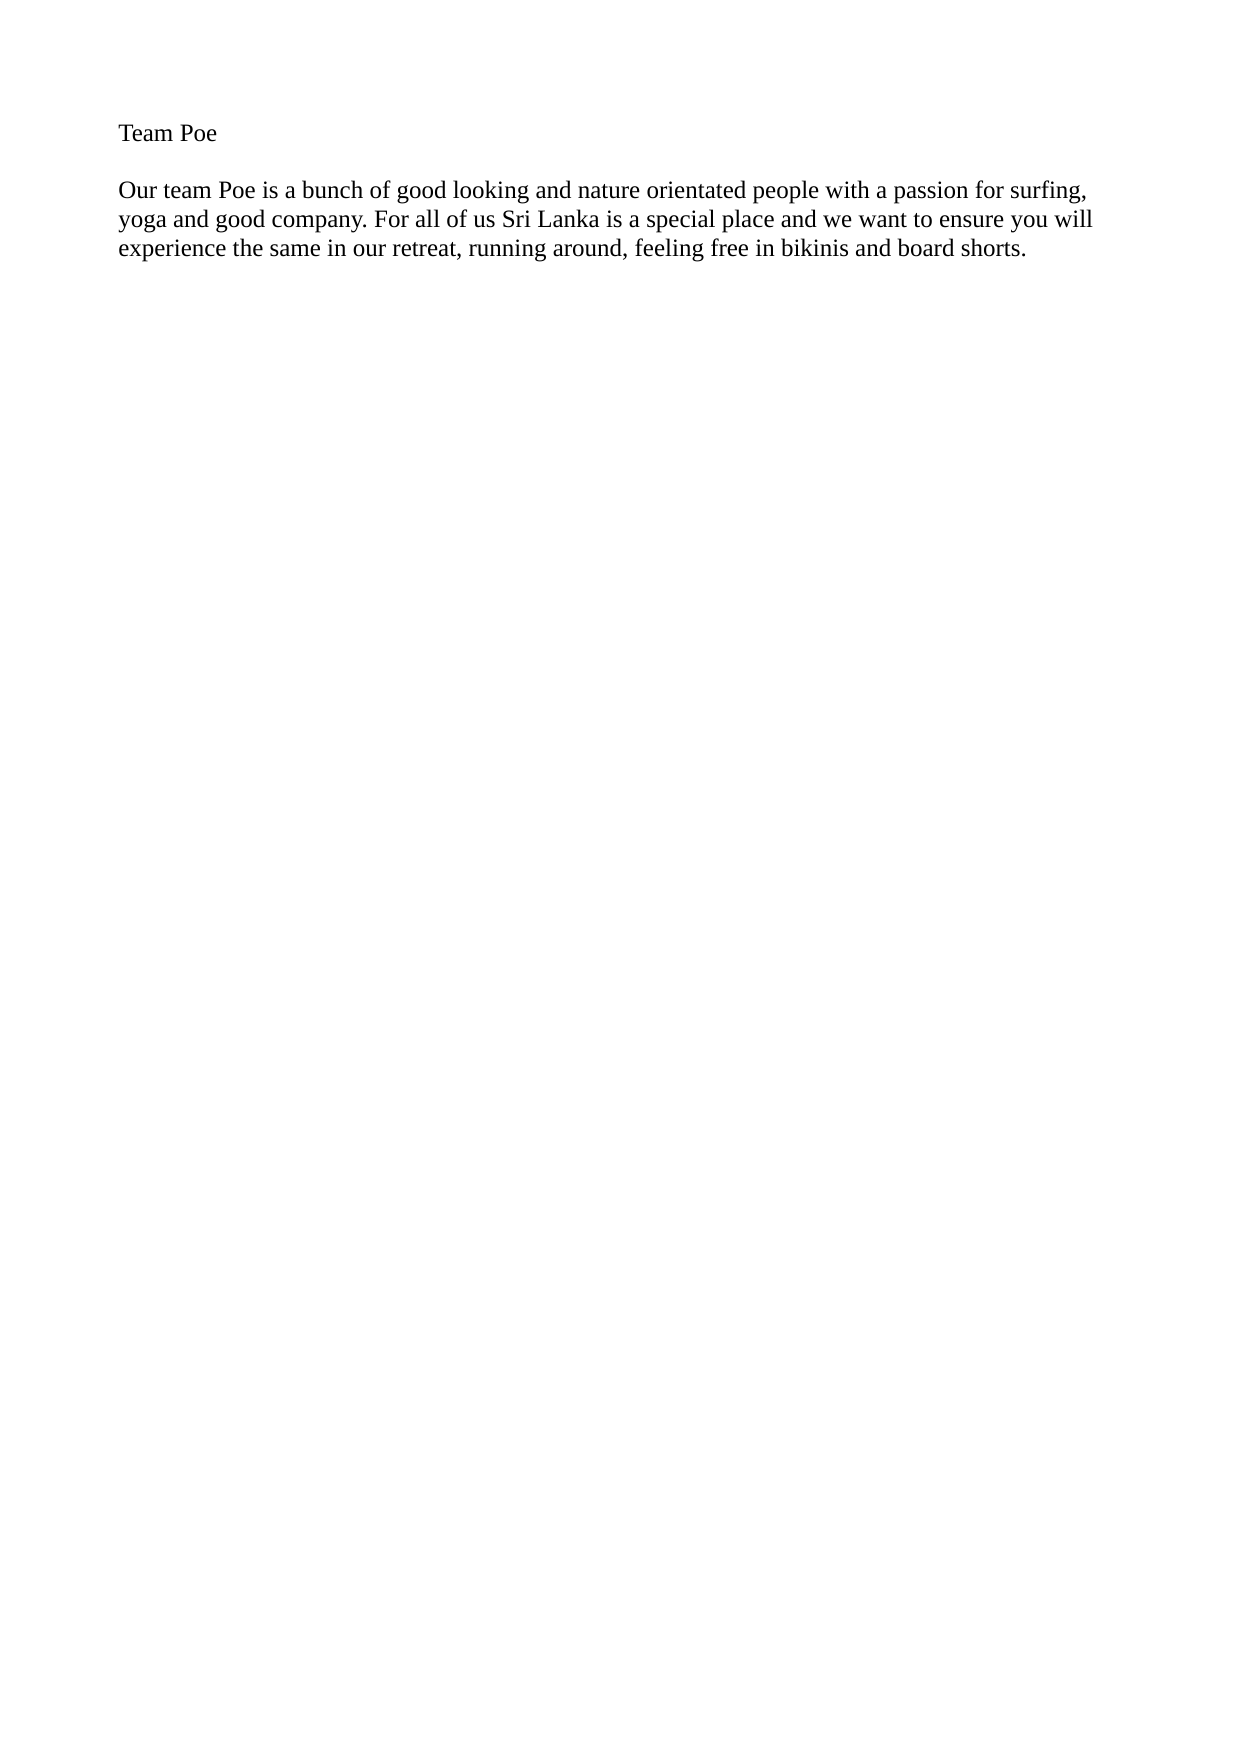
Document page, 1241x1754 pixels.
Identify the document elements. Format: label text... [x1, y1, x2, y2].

text Team Poe [118, 118, 1122, 147]
text Our team Poe is a bunch of good looking and nature orientated people with a passion for surfing, yoga and good company. For all of us Sri Lanka is a special place and we want to ensure you will experience the same in our retreat, running around, feeling free in bikinis and board shorts. [118, 176, 1122, 262]
